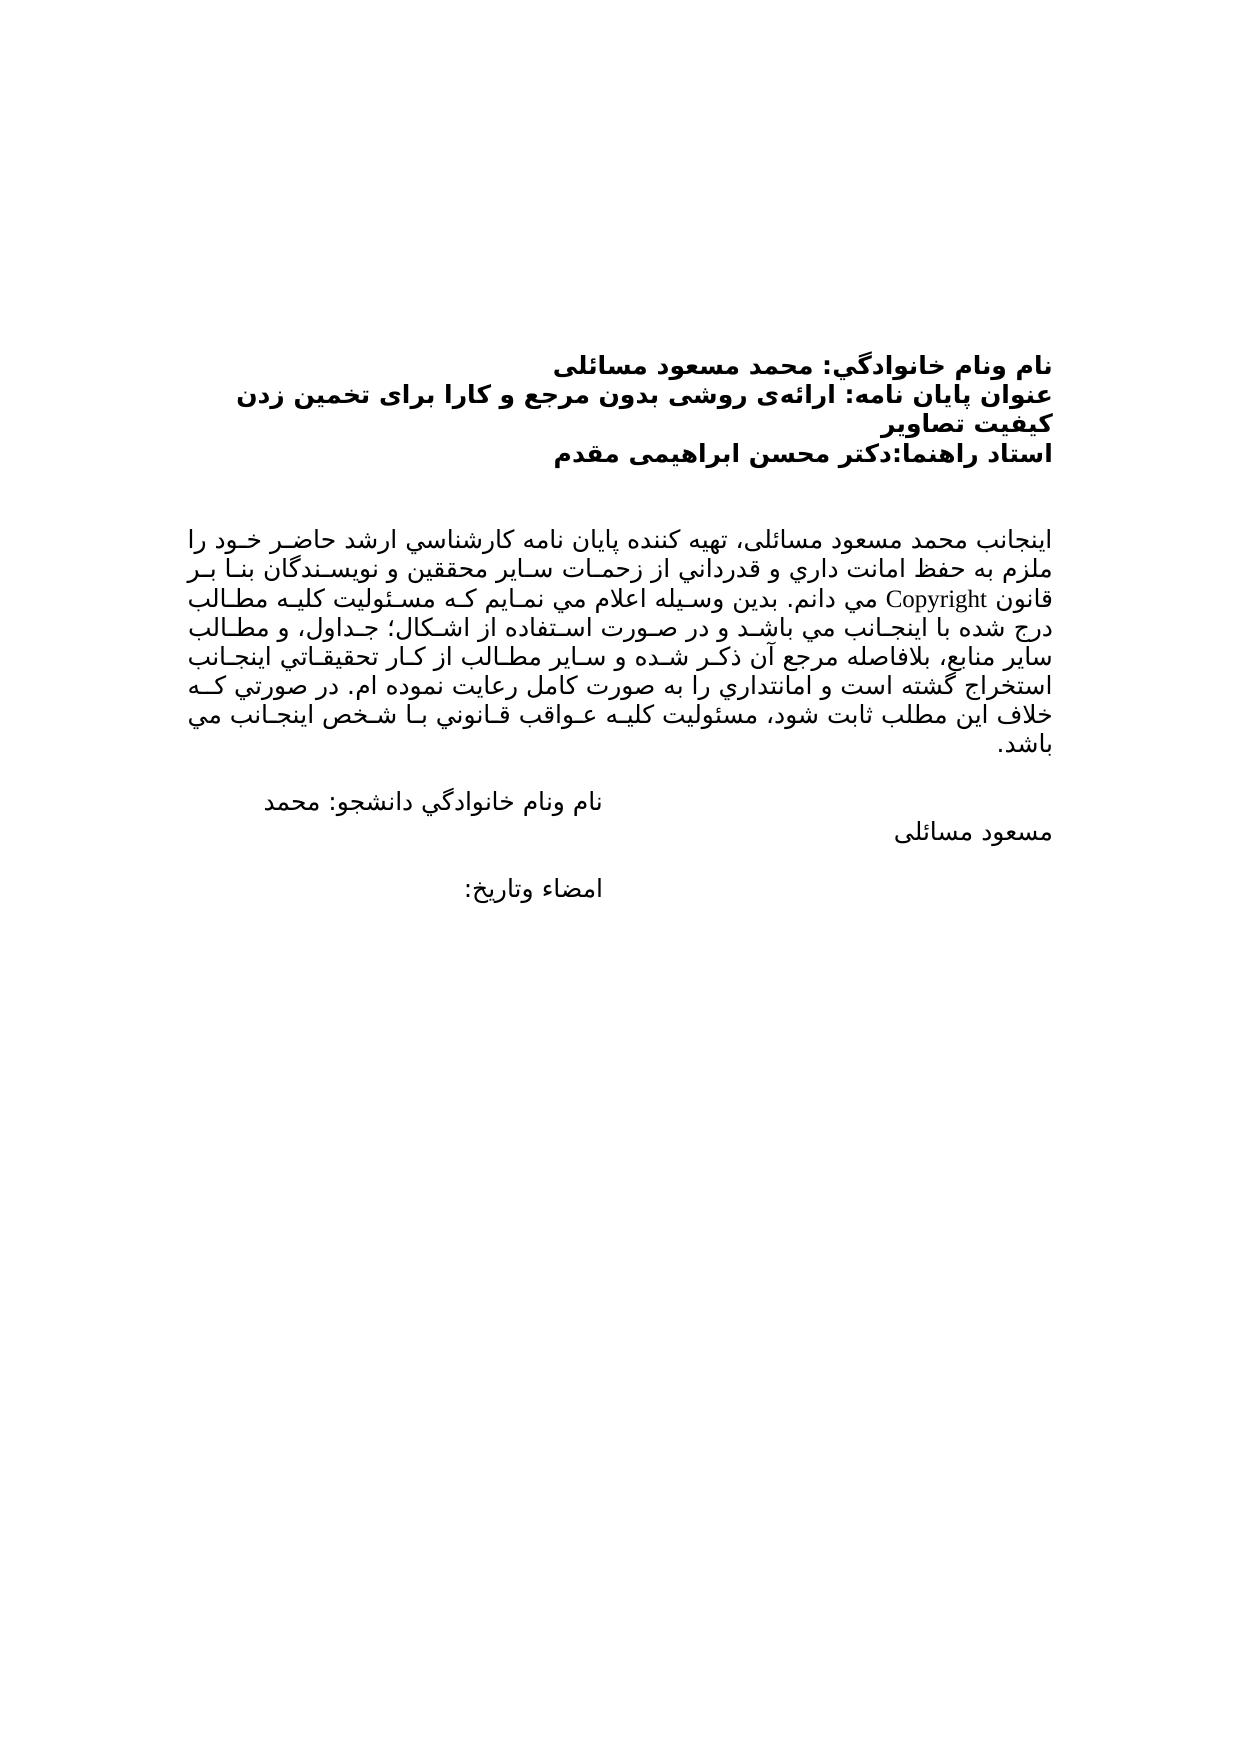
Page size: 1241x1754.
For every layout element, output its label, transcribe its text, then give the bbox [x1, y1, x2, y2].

text نام ونام خانوادگي: محمد مسعود مسائلی [187, 351, 1053, 380]
text نام ونام خانوادگي دانشجو: محمد مسعود مسائلی [187, 788, 1053, 846]
text اينجانب محمد مسعود مسائلی، تهيه كننده پايان نامه كارشناسي ارشد حاضر خود را ملزم به حفظ امانت داري و قدرداني از زحمات ساير محققين و نويسندگان بنا بر قانون Copyright مي دانم. بدين وسيله اعلام مي نمايم كه مسئوليت كليه مطالب درج شده با اينجانب مي باشد و در صورت استفاده از اشكال؛ جداول، و مطالب ساير منابع، بلافاصله مرجع آن ذكر شده و ساير مطالب از كار تحقيقاتي اينجانب استخراج گشته است و امانتداري را به صورت كامل رعايت نموده ام. در صورتي كه خلاف اين مطلب ثابت شود، مسئوليت كليه عواقب قانوني با شخص اينجانب مي باشد. [187, 525, 1053, 759]
text امضاء وتاريخ: [187, 875, 1053, 904]
text استاد راهنما:دکتر محسن ابراهیمی مقدم [187, 439, 1053, 468]
text عنوان پايان نامه: ارائه‌ی روشی بدون مرجع و کارا برای تخمین زدن کیفیت تصاویر [187, 380, 1053, 439]
